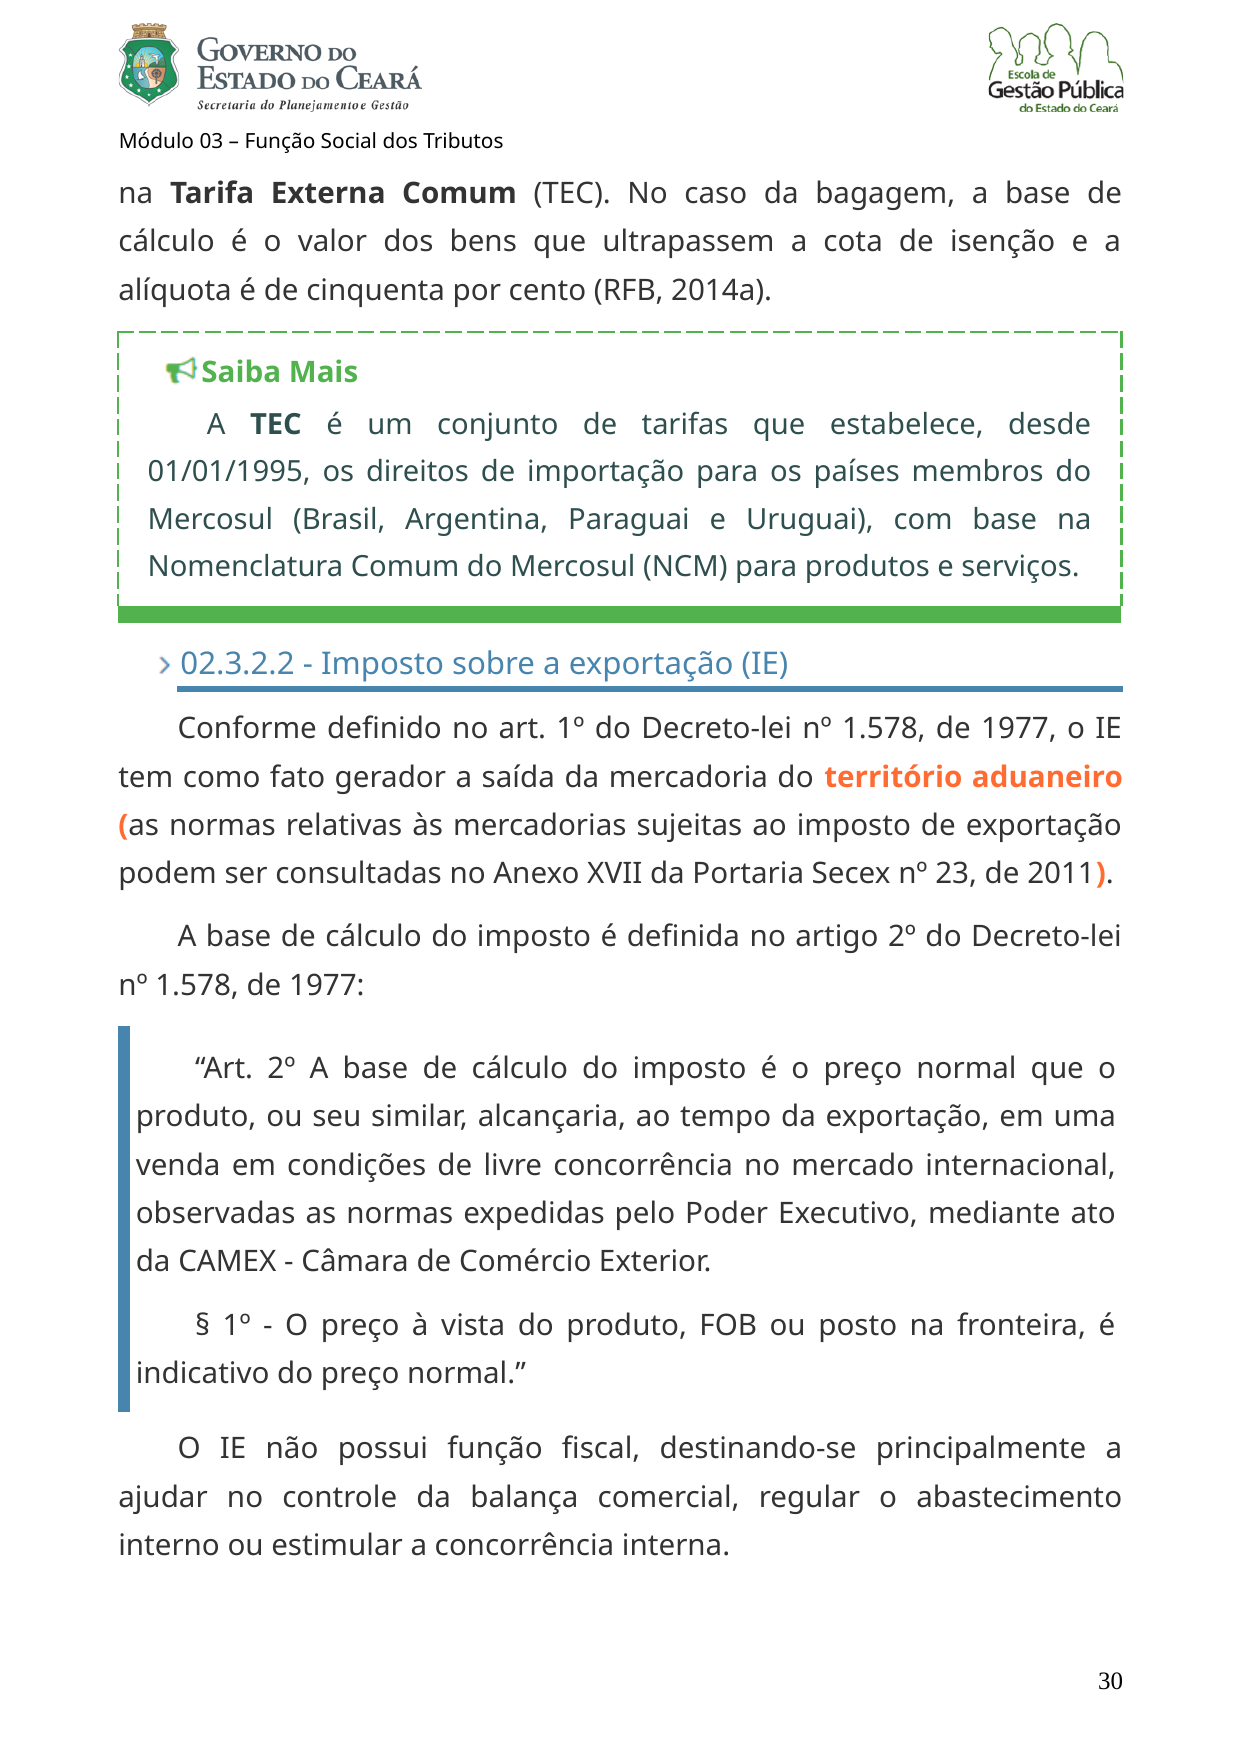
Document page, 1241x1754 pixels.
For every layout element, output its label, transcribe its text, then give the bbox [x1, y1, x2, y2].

text A base de cálculo do imposto é definida no artigo 2º do Decreto-lei nº 1.578, de 1977: [118, 915, 1123, 1004]
table_header Saiba Mais A TEC é um conjunto de tarifas que estabelece, desde 01/01/1995, os direitos de importação para os países membros do Mercosul (Brasil, Argentina, Paraguai e Uruguai), com base na Nomenclatura Comum do Mercosul (NCM) para produtos e serviços. [118, 331, 1121, 606]
picture [152, 652, 176, 682]
picture [118, 23, 1124, 112]
table_cell [118, 606, 1121, 623]
text Conforme definido no art. 1º do Decreto-lei nº 1.578, de 1977, o IE tem como fato gerador a saída da mercadoria do território aduaneiro (as normas relativas às mercadorias sujeitas ao imposto de exportação podem ser consultadas no Anexo XVII da Portaria Secex nº 23, de 2011). [118, 707, 1123, 892]
text na Tarifa Externa Comum (TEC). No caso da bagagem, a base de cálculo é o valor dos bens que ultrapassem a cota de isenção e a alíquota é de cinquenta por cento (RFB, 2014a). [118, 172, 1123, 309]
text O IE não possui função fiscal, destinando-se principalmente a ajudar no controle da balança comercial, regular o abastecimento interno ou estimular a concorrência interna. [118, 1427, 1123, 1564]
picture [160, 352, 202, 391]
table_header “Art. 2º A base de cálculo do imposto é o preço normal que o produto, ou seu similar, alcançaria, ao tempo da exportação, em uma venda em condições de livre concorrência no mercado internacional, observadas as normas expedidas pelo Poder Executivo, mediante ato da CAMEX - Câmara de Comércio Exterior. § 1º - O preço à vista do produto, FOB ou posto na fronteira, é indicativo do preço normal.” [130, 1026, 1123, 1412]
subtitle 02.3.2.2 - Imposto sobre a exportação (IE) [177, 638, 1123, 686]
table_header [118, 1026, 130, 1412]
